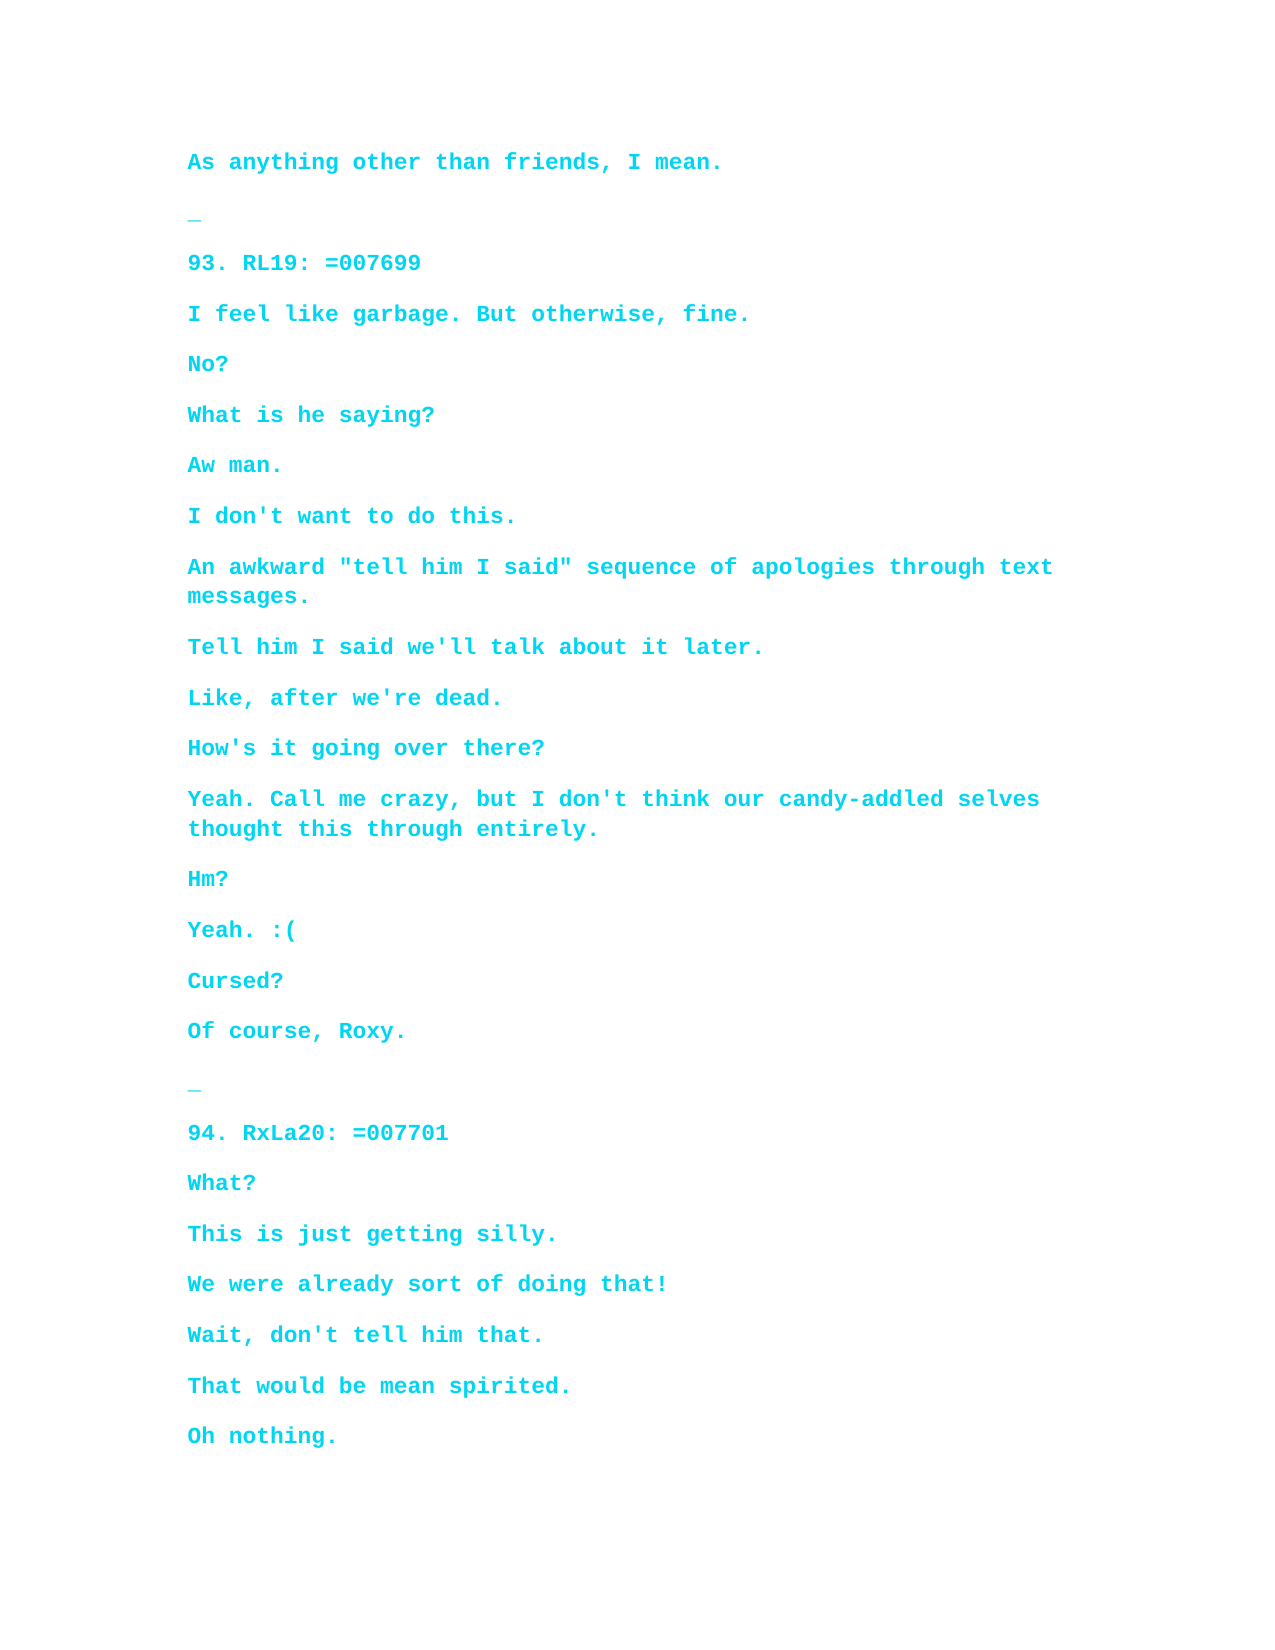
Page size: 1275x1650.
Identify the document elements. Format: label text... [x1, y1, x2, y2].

text Tell him I said we'll talk about it later. [187, 635, 1087, 661]
text I feel like garbage. But otherwise, fine. [187, 302, 1087, 328]
text What? [187, 1171, 1087, 1197]
text Yeah. Call me crazy, but I don't think our candy-addled selves thought this through entirely. [187, 787, 1087, 843]
text An awkward "tell him I said" sequence of apologies through text messages. [187, 555, 1087, 611]
text Aw man. [187, 454, 1087, 480]
text Oh nothing. [187, 1424, 1087, 1451]
text What is he saying? [187, 403, 1087, 429]
text We were already sort of doing that! [187, 1273, 1087, 1299]
text As anything other than friends, I mean. [187, 150, 1087, 176]
text 94. RxLa20: =007701 [187, 1121, 1087, 1147]
text Like, after we're dead. [187, 686, 1087, 712]
text Hm? [187, 868, 1087, 894]
text Wait, don't tell him that. [187, 1323, 1087, 1349]
text 93. RL19: =007699 [187, 251, 1087, 277]
text No? [187, 352, 1087, 378]
text _ [187, 1070, 1087, 1096]
text How's it going over there? [187, 737, 1087, 763]
text I don't want to do this. [187, 504, 1087, 530]
text That would be mean spirited. [187, 1374, 1087, 1400]
text This is just getting silly. [187, 1222, 1087, 1248]
text Yeah. :( [187, 918, 1087, 944]
text Cursed? [187, 969, 1087, 995]
text _ [187, 201, 1087, 227]
text Of course, Roxy. [187, 1019, 1087, 1046]
